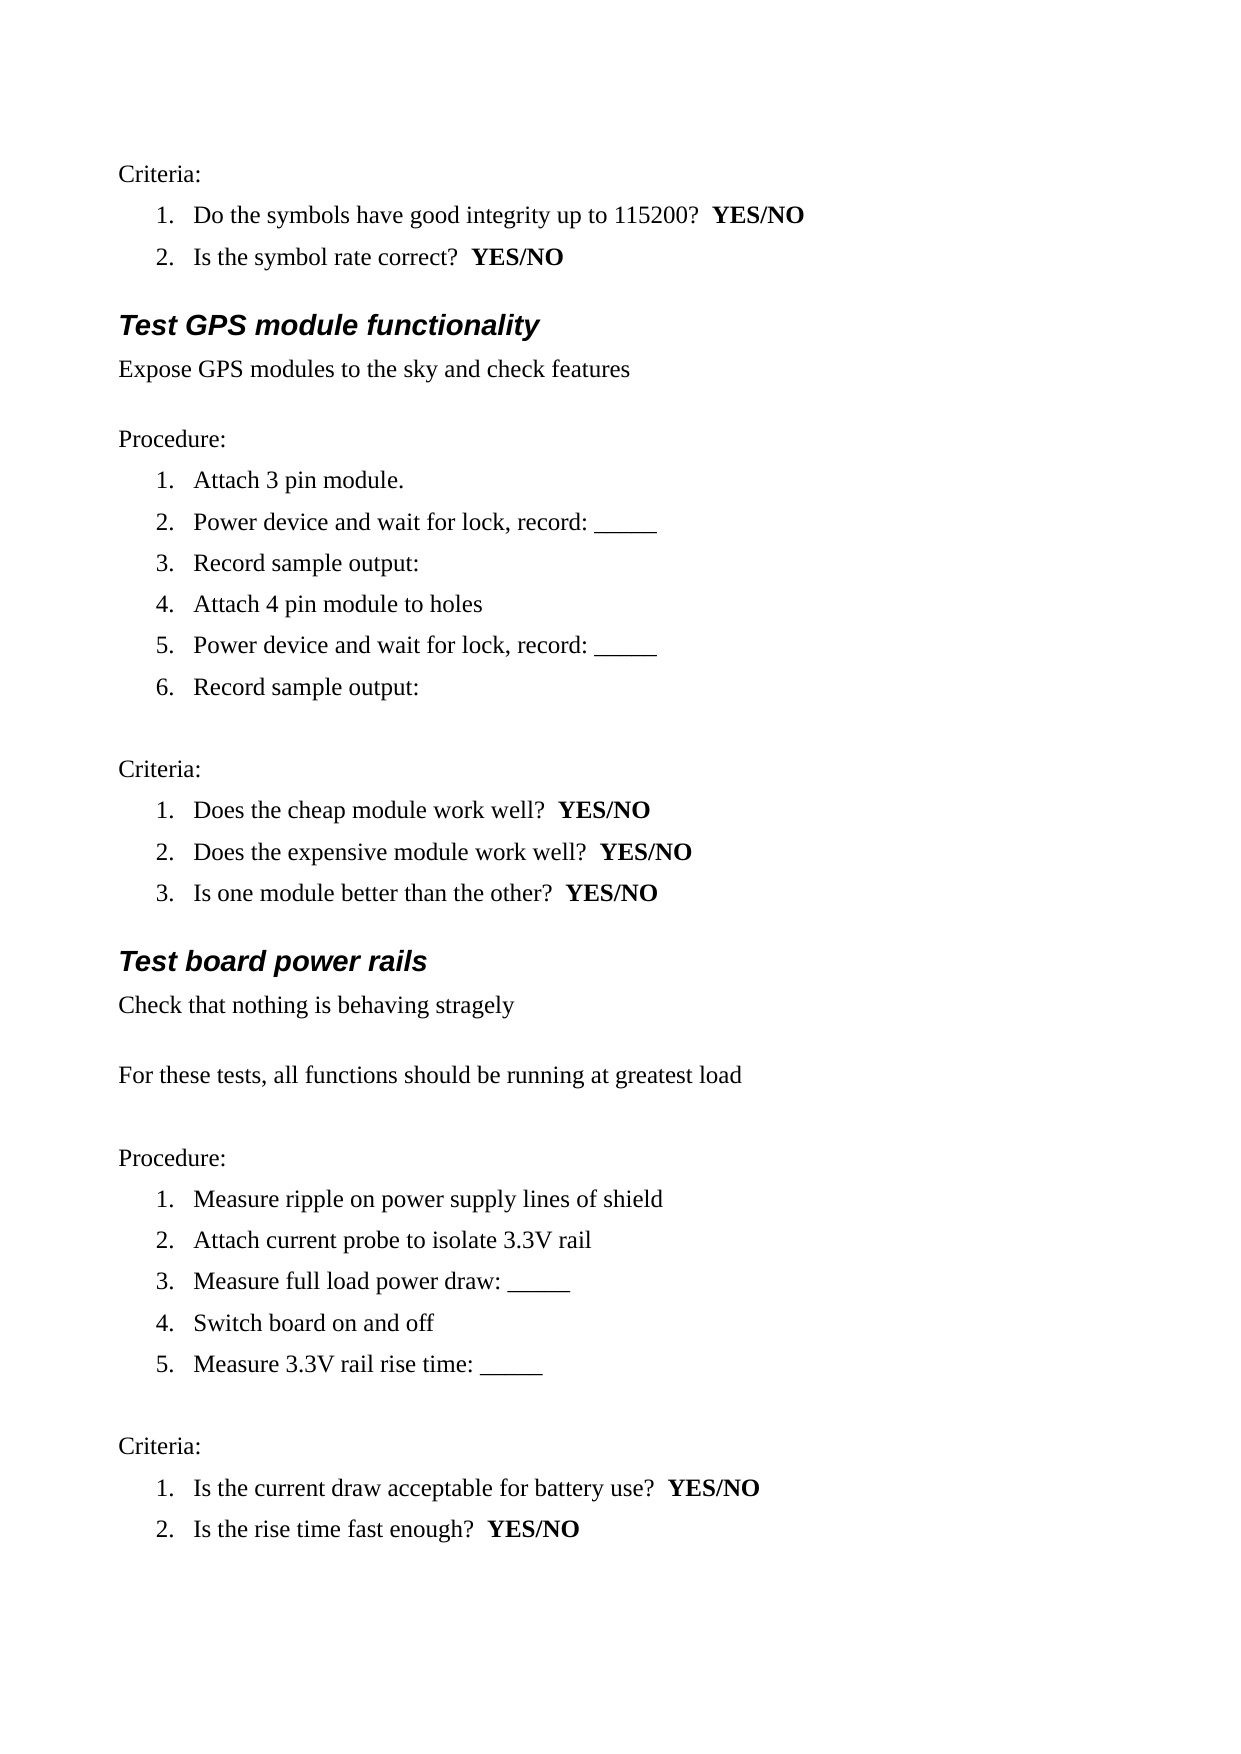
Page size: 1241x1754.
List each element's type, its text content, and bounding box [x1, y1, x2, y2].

subtitle Test GPS module functionality [118, 308, 1122, 342]
subtitle Test board power rails [118, 944, 1122, 978]
list Measure 3.3V rail rise time: _____ [156, 1349, 1122, 1378]
list Measure ripple on power supply lines of shield [156, 1184, 1122, 1213]
text Criteria: [118, 1431, 1122, 1460]
list Attach current probe to isolate 3.3V rail [156, 1225, 1122, 1254]
text Procedure: [118, 424, 1122, 453]
list Is the rise time fast enough? YES/NO [156, 1514, 1122, 1543]
list Is the symbol rate correct? YES/NO [156, 242, 1122, 271]
text For these tests, all functions should be running at greatest load [118, 1060, 1122, 1089]
list Is the current draw acceptable for battery use? YES/NO [156, 1473, 1122, 1501]
text Criteria: [118, 159, 1122, 188]
list Record sample output: [156, 672, 1122, 700]
list Is one module better than the other? YES/NO [156, 878, 1122, 907]
list Do the symbols have good integrity up to 115200? YES/NO [156, 201, 1122, 229]
text Criteria: [118, 754, 1122, 783]
text Expose GPS modules to the sky and check features [118, 354, 1122, 383]
list Attach 4 pin module to holes [156, 589, 1122, 618]
list Power device and wait for lock, record: _____ [156, 507, 1122, 535]
list Does the expensive module work well? YES/NO [156, 837, 1122, 865]
text Check that nothing is behaving stragely [118, 990, 1122, 1019]
list Does the cheap module work well? YES/NO [156, 795, 1122, 824]
list Switch board on and off [156, 1308, 1122, 1336]
list Power device and wait for lock, record: _____ [156, 630, 1122, 659]
list Attach 3 pin module. [156, 465, 1122, 494]
list Measure full load power draw: _____ [156, 1266, 1122, 1295]
list Record sample output: [156, 548, 1122, 577]
text Procedure: [118, 1143, 1122, 1171]
